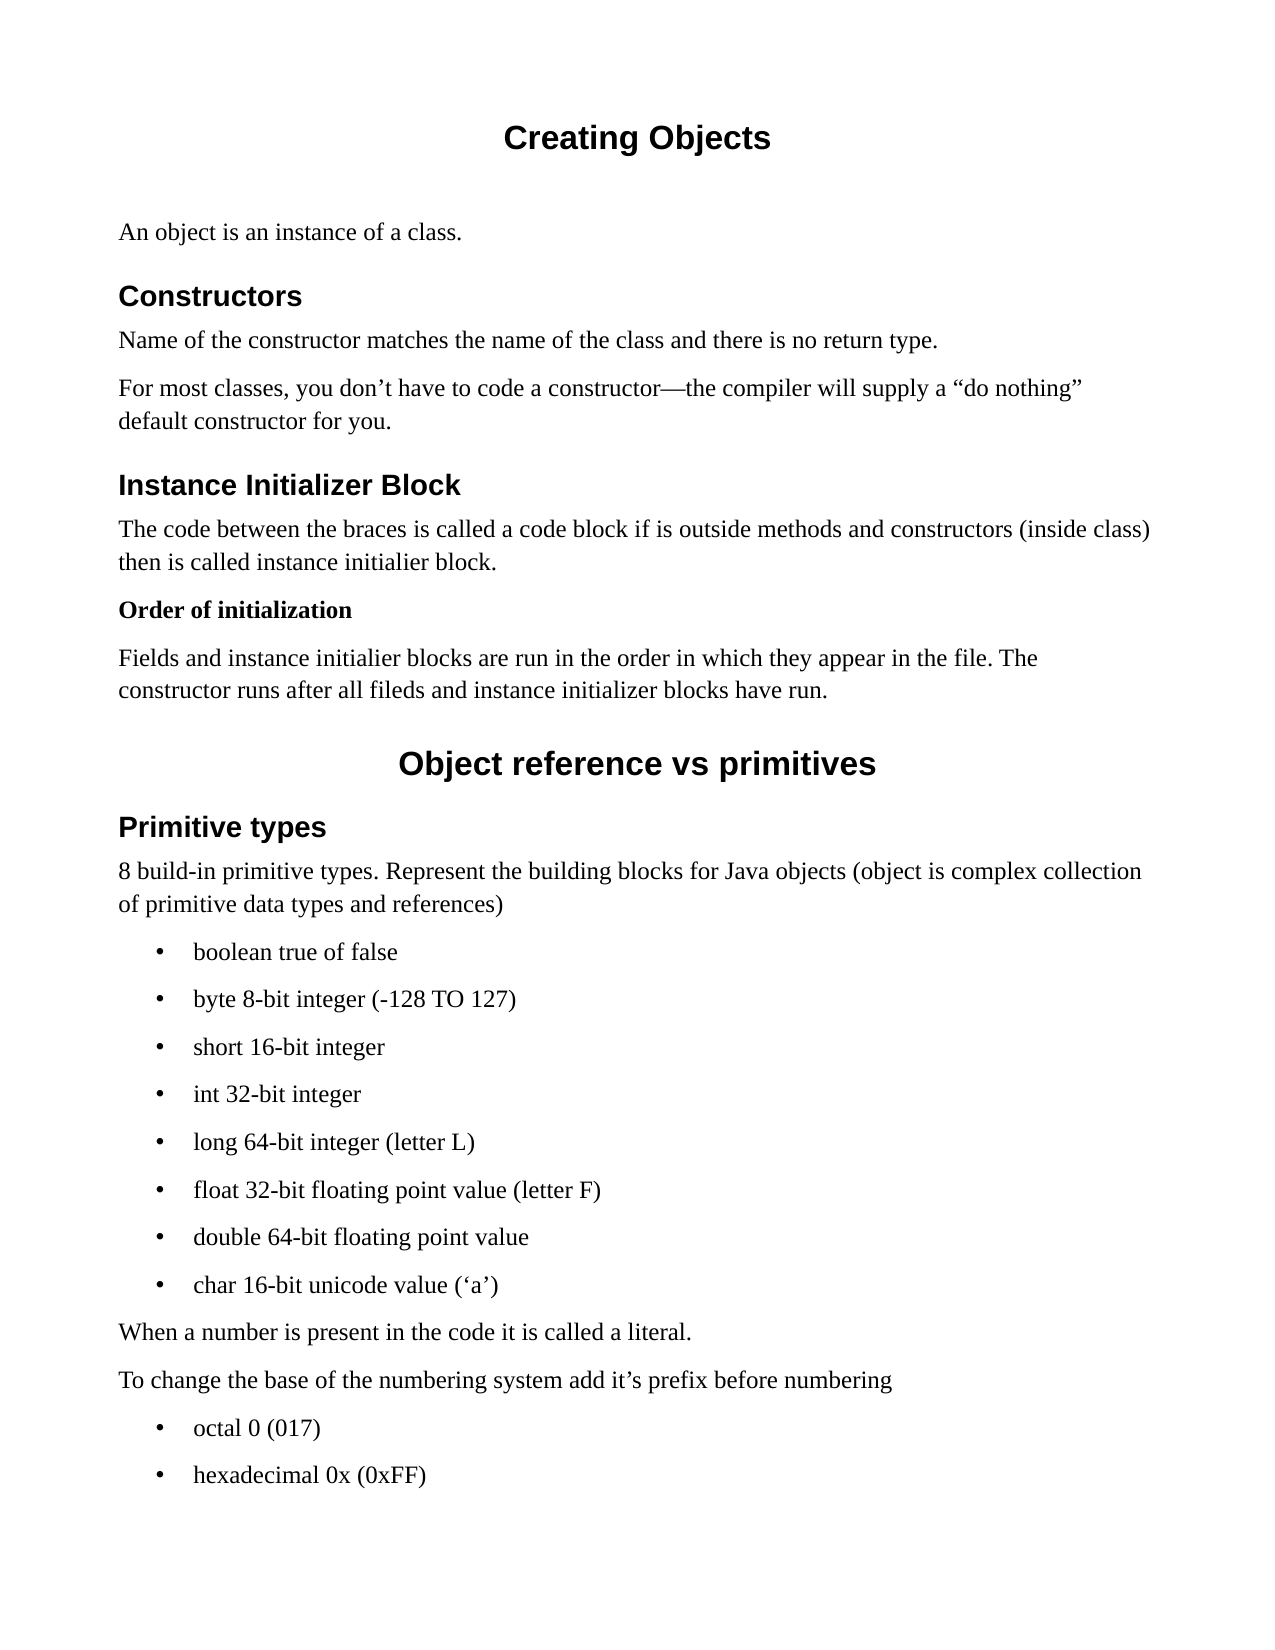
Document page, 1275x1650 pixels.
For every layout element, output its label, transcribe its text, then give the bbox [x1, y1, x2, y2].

subtitle Creating Objects [118, 118, 1157, 157]
list byte 8-bit integer (-128 TO 127) [156, 984, 1157, 1013]
subtitle Instance Initializer Block [118, 468, 1157, 502]
subtitle Constructors [118, 279, 1157, 313]
list boolean true of false [156, 937, 1157, 965]
list double 64-bit floating point value [156, 1222, 1157, 1251]
text Order of initialization [118, 595, 1157, 624]
text 8 build-in primitive types. Represent the building blocks for Java objects (object is complex collection of primitive data types and references) [118, 856, 1157, 918]
list octal 0 (017) [156, 1413, 1157, 1441]
text An object is an instance of a class. [118, 217, 1157, 246]
list short 16-bit integer [156, 1032, 1157, 1061]
subtitle Primitive types [118, 810, 1157, 843]
subtitle Object reference vs primitives [118, 744, 1157, 783]
text For most classes, you don’t have to code a constructor—the compiler will supply a “do nothing” default constructor for you. [118, 373, 1157, 435]
list int 32-bit integer [156, 1079, 1157, 1108]
text When a number is present in the code it is called a literal. [118, 1317, 1157, 1346]
text Name of the constructor matches the name of the class and there is no return type. [118, 325, 1157, 354]
text The code between the braces is called a code block if is outside methods and constructors (inside class) then is called instance initialier block. [118, 514, 1157, 576]
list float 32-bit floating point value (letter F) [156, 1175, 1157, 1203]
text To change the base of the numbering system add it’s prefix before numbering [118, 1365, 1157, 1394]
list hexadecimal 0x (0xFF) [156, 1460, 1157, 1489]
text Fields and instance initialier blocks are run in the order in which they appear in the file. The constructor runs after all fileds and instance initializer blocks have run. [118, 643, 1157, 704]
list long 64-bit integer (letter L) [156, 1127, 1157, 1156]
list char 16-bit unicode value (‘a’) [156, 1270, 1157, 1299]
